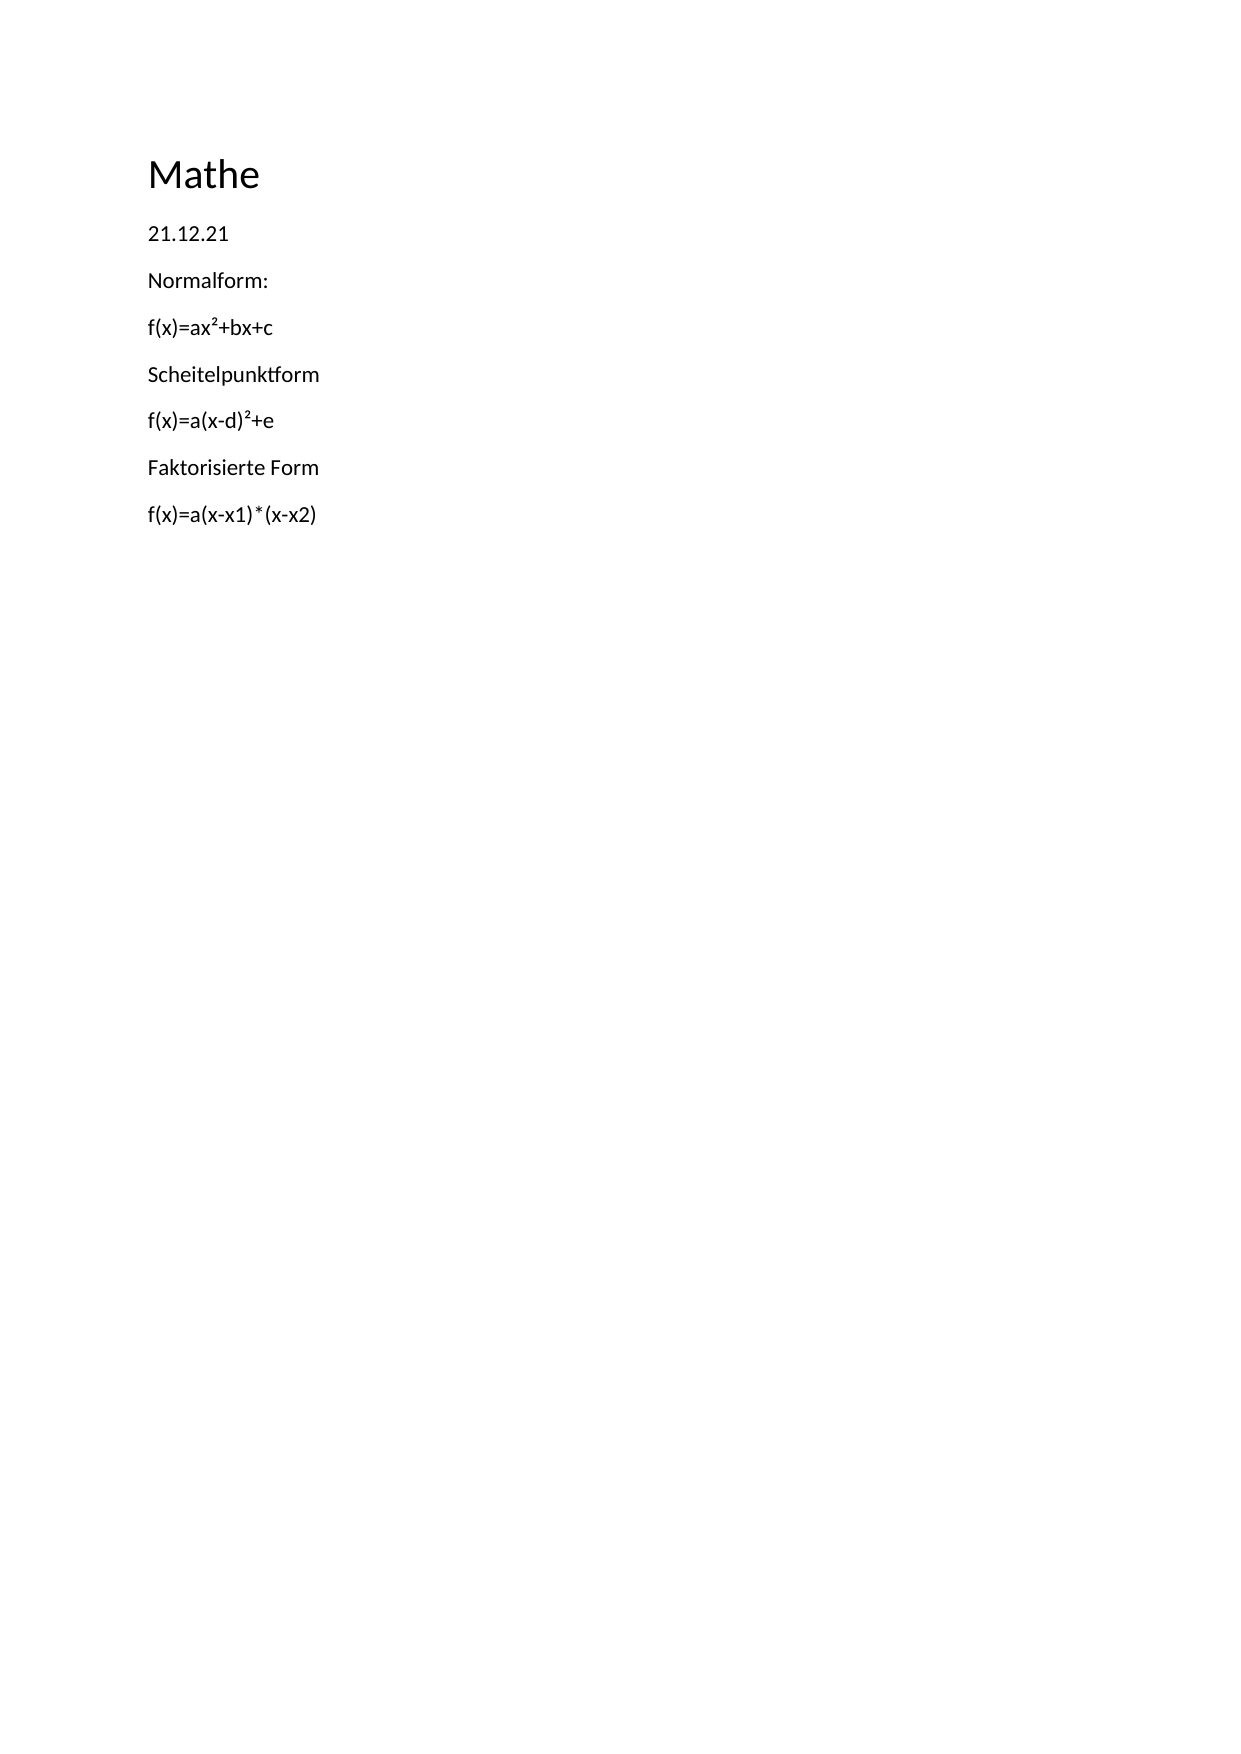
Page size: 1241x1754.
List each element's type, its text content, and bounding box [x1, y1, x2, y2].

text f(x)=a(x-x1)*(x-x2) [148, 500, 1093, 528]
text f(x)=a(x-d)²+e [148, 407, 1093, 435]
text Mathe [148, 148, 1093, 198]
text Faktorisierte Form [148, 453, 1093, 482]
text Scheitelpunktform [148, 360, 1093, 388]
text Normalform: [148, 266, 1093, 294]
text 21.12.21 [148, 219, 1093, 247]
text f(x)=ax²+bx+c [148, 313, 1093, 341]
